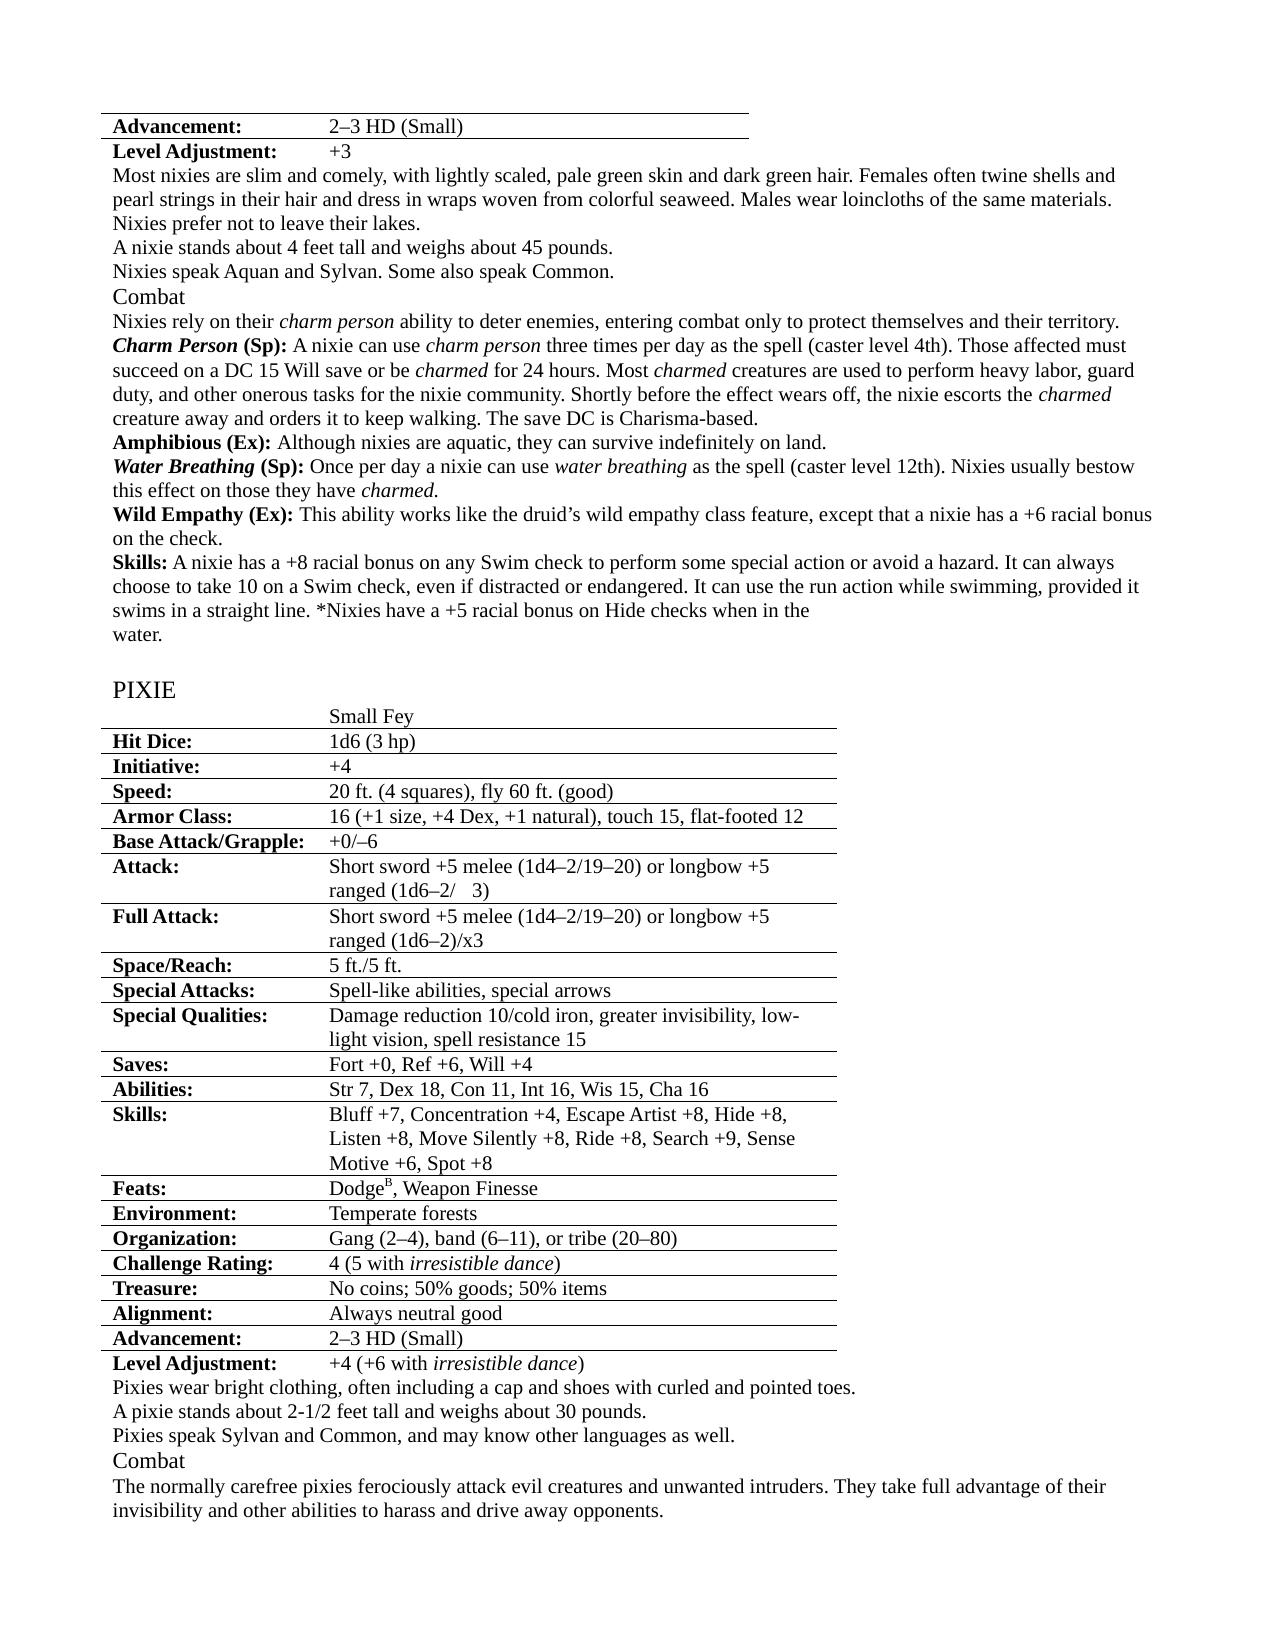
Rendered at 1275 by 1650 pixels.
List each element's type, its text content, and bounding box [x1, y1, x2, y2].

table_cell Space/Reach: [101, 953, 318, 977]
table_cell Speed: [101, 779, 318, 803]
table_cell Temperate forests [318, 1201, 837, 1225]
table_cell Armor Class: [101, 804, 318, 828]
table_cell +3 [318, 139, 749, 163]
table_cell Special Attacks: [101, 978, 318, 1002]
table_cell No coins; 50% goods; 50% items [318, 1276, 837, 1300]
table_cell DodgeB, Weapon Finesse [318, 1176, 837, 1199]
text Pixies speak Sylvan and Common, and may know other languages as well. [112, 1423, 1162, 1447]
text A nixie stands about 4 feet tall and weighs about 45 pounds. [112, 235, 1162, 259]
table_cell Short sword +5 melee (1d4–2/19–20) or longbow +5 ranged (1d6–2)/x3 [318, 904, 837, 952]
table_cell 2–3 HD (Small) [318, 1326, 837, 1350]
table_cell Special Qualities: [101, 1003, 318, 1051]
table_cell Str 7, Dex 18, Con 11, Int 16, Wis 15, Cha 16 [318, 1077, 837, 1101]
table_cell Saves: [101, 1052, 318, 1076]
table_cell Skills: [101, 1102, 318, 1174]
table_cell 4 (5 with irresistible dance) [318, 1251, 837, 1275]
table_cell Treasure: [101, 1276, 318, 1300]
table_cell Level Adjustment: [101, 139, 318, 163]
text Wild Empathy (Ex): This ability works like the druid’s wild empathy class feature, except that a nixie has a +6 racial bonus on the check. [112, 502, 1162, 550]
table_cell Attack: [101, 854, 318, 902]
text Nixies rely on their charm person ability to deter enemies, entering combat only to protect themselves and their territory. [112, 309, 1162, 333]
table_cell +4 (+6 with irresistible dance) [318, 1351, 837, 1375]
table_cell +4 [318, 754, 837, 778]
text The normally carefree pixies ferociously attack evil creatures and unwanted intruders. They take full advantage of their invisibility and other abilities to harass and drive away opponents. [112, 1474, 1162, 1522]
text water. [112, 622, 1162, 646]
table_cell Initiative: [101, 754, 318, 778]
table_cell Always neutral good [318, 1301, 837, 1325]
table_cell +0/–6 [318, 829, 837, 853]
table_cell 5 ft./5 ft. [318, 953, 837, 977]
table_cell Fort +0, Ref +6, Will +4 [318, 1052, 837, 1076]
table_cell Gang (2–4), band (6–11), or tribe (20–80) [318, 1226, 837, 1250]
table_cell Full Attack: [101, 904, 318, 952]
text Nixies speak Aquan and Sylvan. Some also speak Common. [112, 259, 1162, 283]
table_cell 16 (+1 size, +4 Dex, +1 natural), touch 15, flat-footed 12 [318, 804, 837, 828]
table_cell Short sword +5 melee (1d4–2/19–20) or longbow +5 ranged (1d6–2/3) [318, 854, 837, 902]
table_cell 20 ft. (4 squares), fly 60 ft. (good) [318, 779, 837, 803]
text Water Breathing (Sp): Once per day a nixie can use water breathing as the spell (caster level 12th). Nixies usually bestow this effect on those they have charmed. [112, 454, 1162, 502]
table_header [101, 704, 318, 728]
table_cell Damage reduction 10/cold iron, greater invisibility, low-light vision, spell resistance 15 [318, 1003, 837, 1051]
table_cell 1d6 (3 hp) [318, 729, 837, 753]
table_cell Feats: [101, 1176, 318, 1199]
text A pixie stands about 2-1/2 feet tall and weighs about 30 pounds. [112, 1399, 1162, 1423]
text Most nixies are slim and comely, with lightly scaled, pale green skin and dark green hair. Females often twine shells and pearl strings in their hair and dress in wraps woven from colorful seaweed. Males wear loincloths of the same materials. Nixies prefer not to leave their lakes. [112, 163, 1162, 235]
table_cell Environment: [101, 1201, 318, 1225]
table_cell Spell-like abilities, special arrows [318, 978, 837, 1002]
text Combat [112, 1447, 1162, 1474]
text Skills: A nixie has a +8 racial bonus on any Swim check to perform some special action or avoid a hazard. It can always choose to take 10 on a Swim check, even if distracted or endangered. It can use the run action while swimming, provided it swims in a straight line. *Nixies have a +5 racial bonus on Hide checks when in the [112, 550, 1162, 622]
table_cell Abilities: [101, 1077, 318, 1101]
table_cell Alignment: [101, 1301, 318, 1325]
table_header Small Fey [318, 704, 837, 728]
table_cell Advancement: [101, 114, 318, 138]
table_cell Base Attack/Grapple: [101, 829, 318, 853]
text Pixies wear bright clothing, often including a cap and shoes with curled and pointed toes. [112, 1375, 1162, 1399]
table_cell Organization: [101, 1226, 318, 1250]
text PIXIE [112, 675, 1162, 704]
table_cell Challenge Rating: [101, 1251, 318, 1275]
table_cell Bluff +7, Concentration +4, Escape Artist +8, Hide +8, Listen +8, Move Silently +8, Ride +8, Search +9, Sense Motive +6, Spot +8 [318, 1102, 837, 1174]
table_cell Hit Dice: [101, 729, 318, 753]
table_cell Advancement: [101, 1326, 318, 1350]
table_cell Level Adjustment: [101, 1351, 318, 1375]
text Charm Person (Sp): A nixie can use charm person three times per day as the spell (caster level 4th). Those affected must succeed on a DC 15 Will save or be charmed for 24 hours. Most charmed creatures are used to perform heavy labor, guard duty, and other onerous tasks for the nixie community. Shortly before the effect wears off, the nixie escorts the charmed creature away and orders it to keep walking. The save DC is Charisma-based. [112, 333, 1162, 430]
text Amphibious (Ex): Although nixies are aquatic, they can survive indefinitely on land. [112, 430, 1162, 454]
text Combat [112, 283, 1162, 309]
table_cell 2–3 HD (Small) [318, 114, 749, 138]
